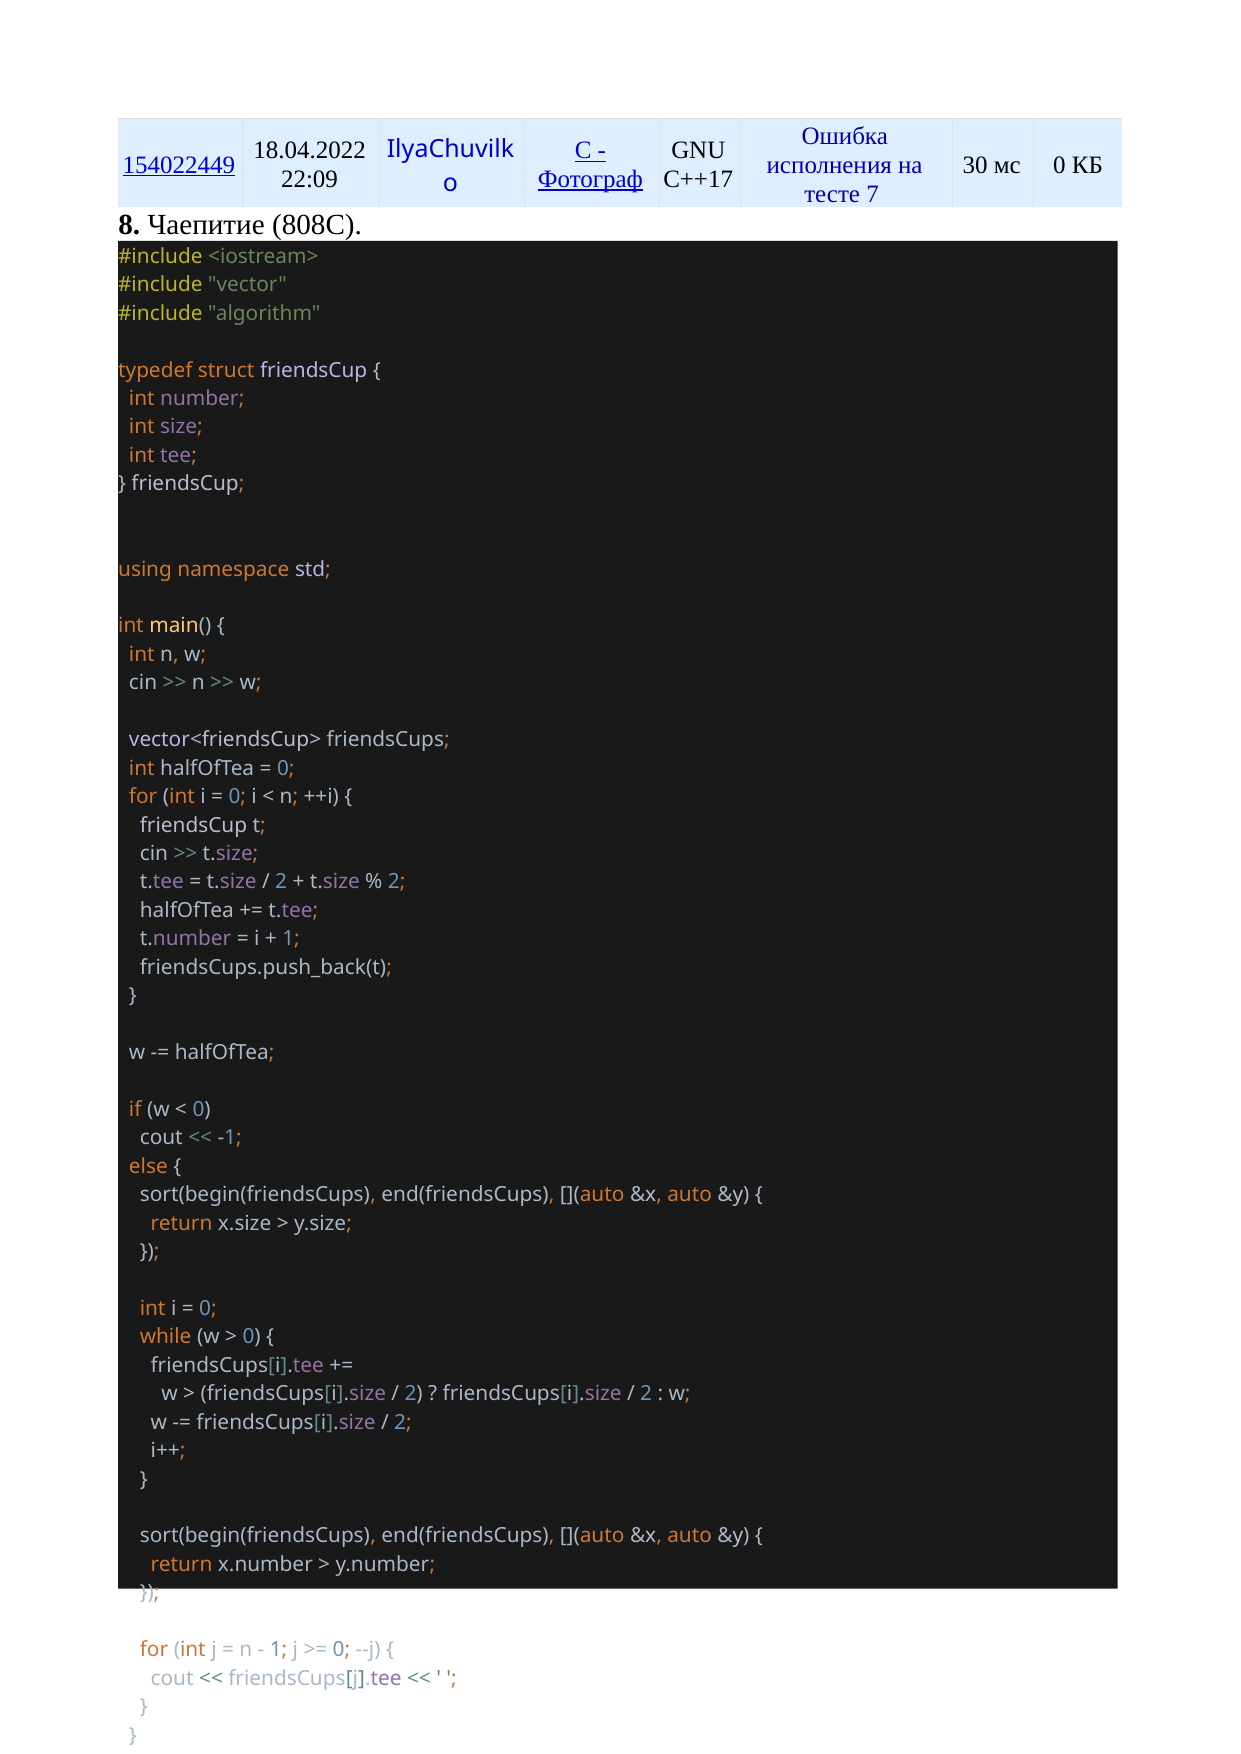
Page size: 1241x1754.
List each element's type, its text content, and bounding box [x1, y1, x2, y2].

table_cell C - Фотограф [525, 119, 659, 207]
table_cell Ошибка исполнения на тесте 7 [741, 119, 952, 207]
table_cell 154022449 [118, 119, 242, 207]
text 8. Чаепитие (808С). [118, 207, 1122, 241]
table_cell 0 КБ [1034, 119, 1122, 207]
table_cell GNU C++17 [660, 119, 740, 207]
table_cell 18.04.2022 22:09 [243, 119, 379, 207]
table_cell 30 мс [953, 119, 1033, 207]
table_cell IlyaChuvilko [380, 119, 524, 207]
